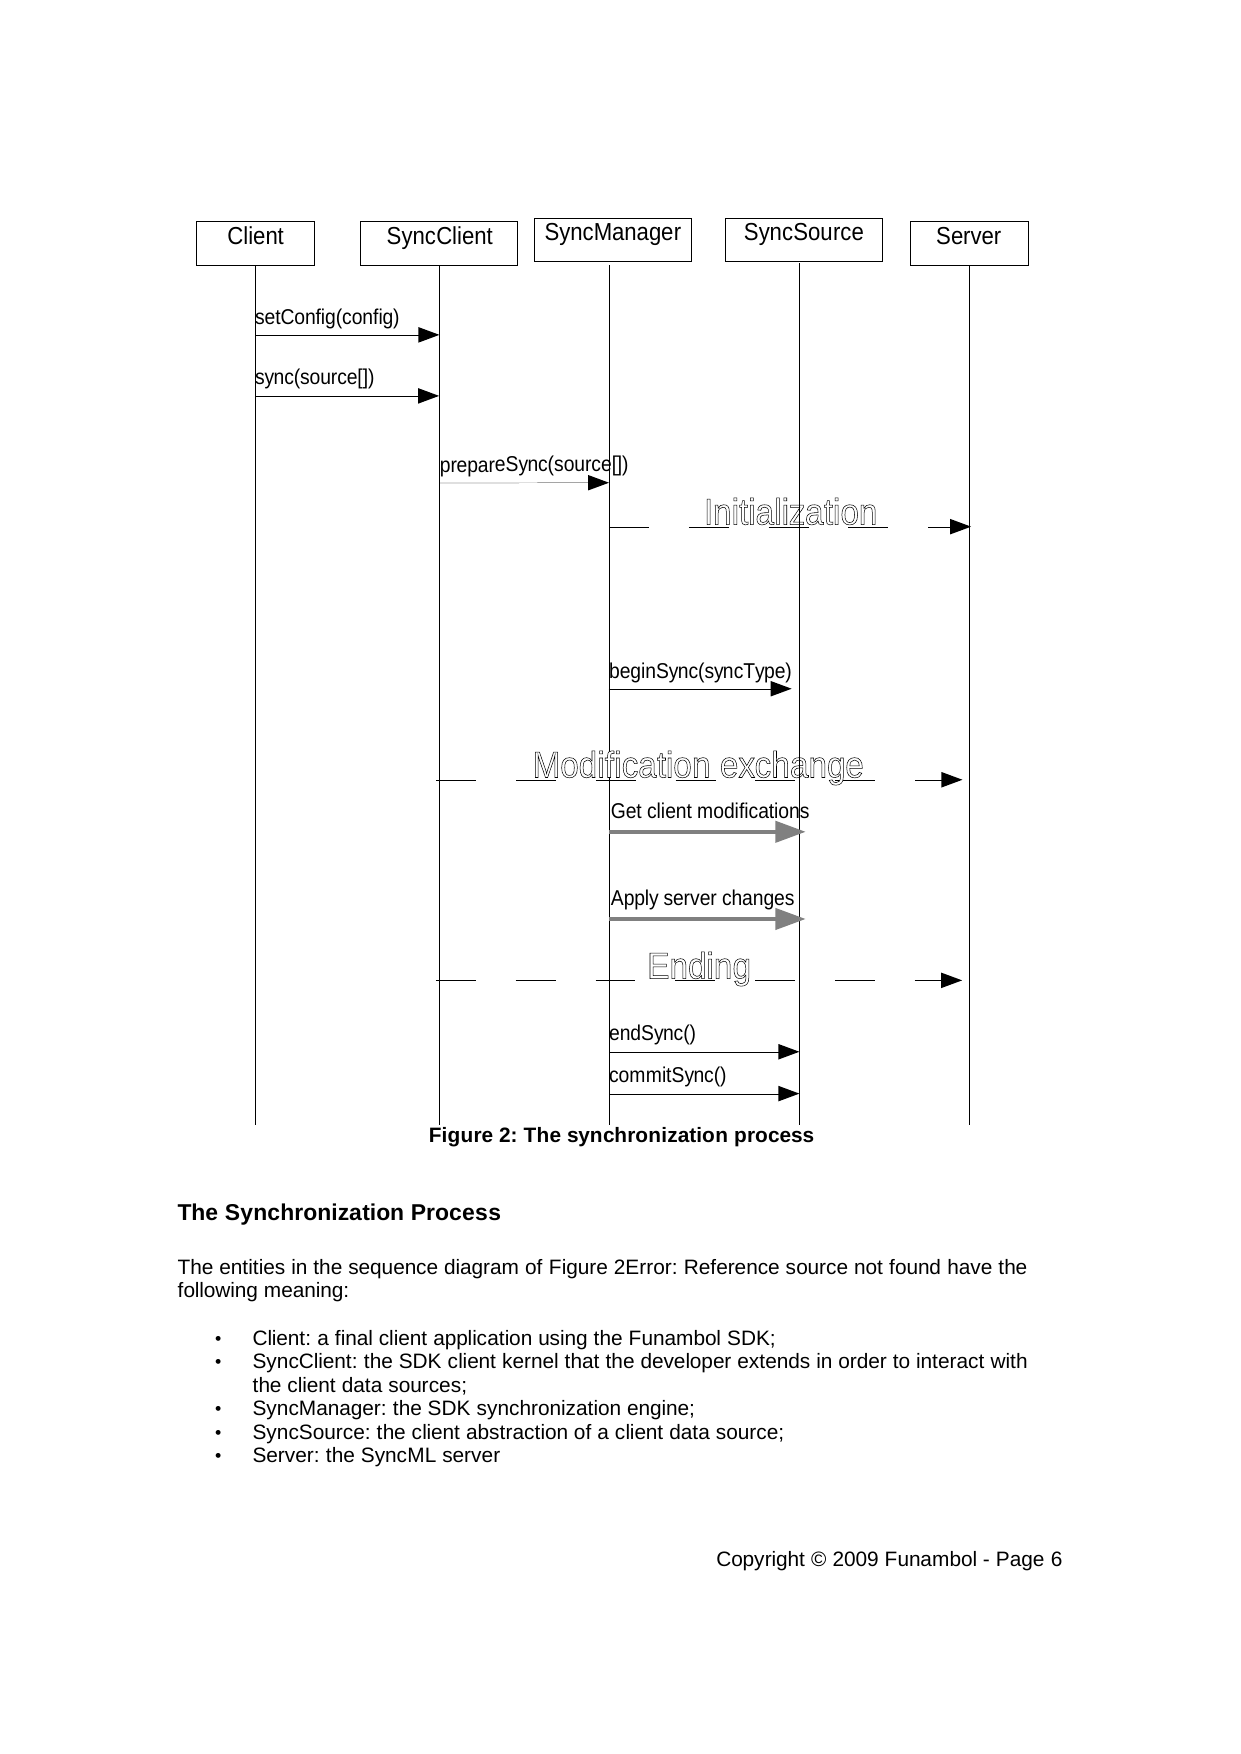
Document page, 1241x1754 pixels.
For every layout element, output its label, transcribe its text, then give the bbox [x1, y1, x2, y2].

text The entities in the sequence diagram of Figure 2Error: Reference source not found have the following meaning: [177, 1255, 1063, 1302]
list SyncClient: the SDK client kernel that the developer extends in order to interact with the client data sources; [215, 1349, 1063, 1397]
list SyncSource: the client abstraction of a client data source; [215, 1420, 1063, 1444]
list Client: a final client application using the Funambol SDK; [215, 1326, 1063, 1349]
subtitle The Synchronization Process [177, 177, 1064, 1226]
list SyncManager: the SDK synchronization engine; [215, 1397, 1063, 1420]
text Figure 2: The synchronization process [178, 202, 1064, 1147]
list Server: the SyncML server [215, 1444, 1063, 1467]
